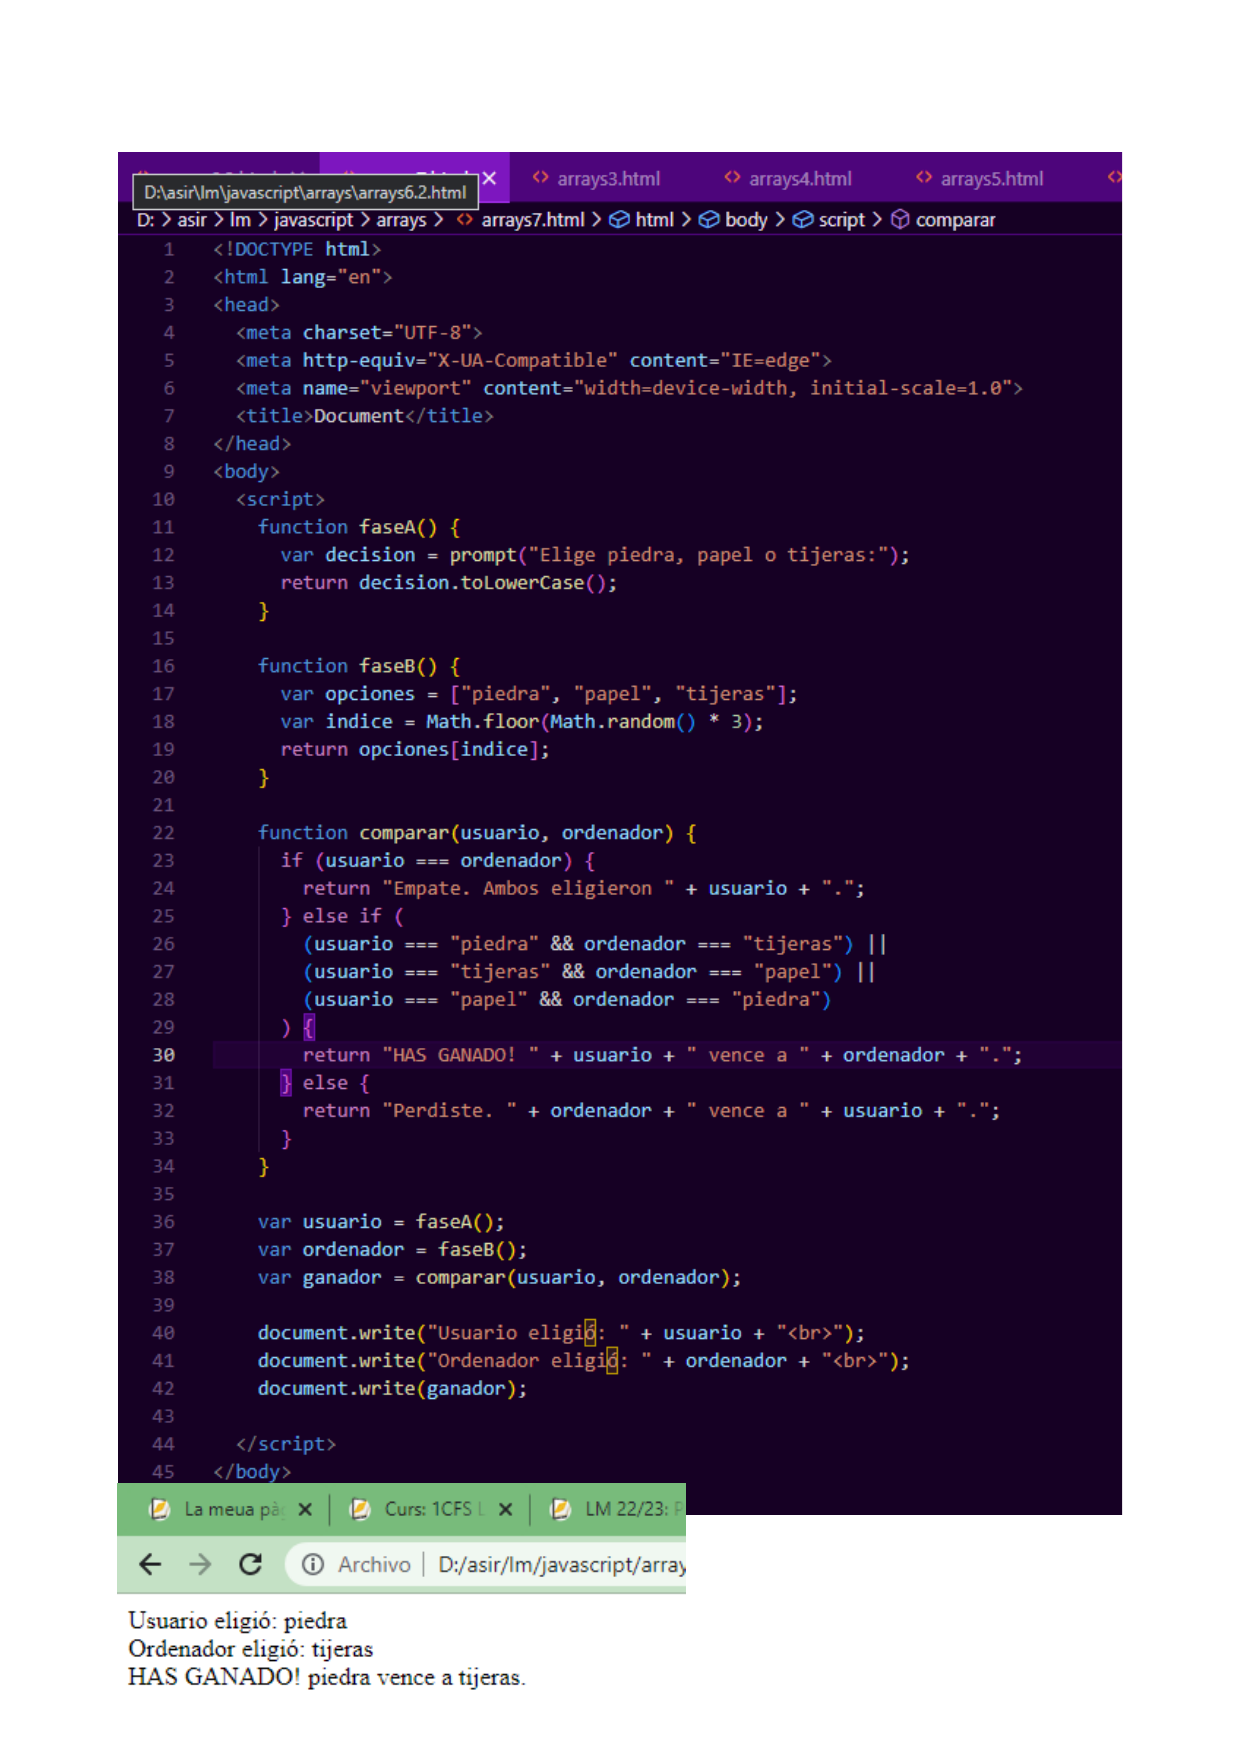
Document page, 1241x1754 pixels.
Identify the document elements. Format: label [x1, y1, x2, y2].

picture [117, 152, 1123, 1754]
